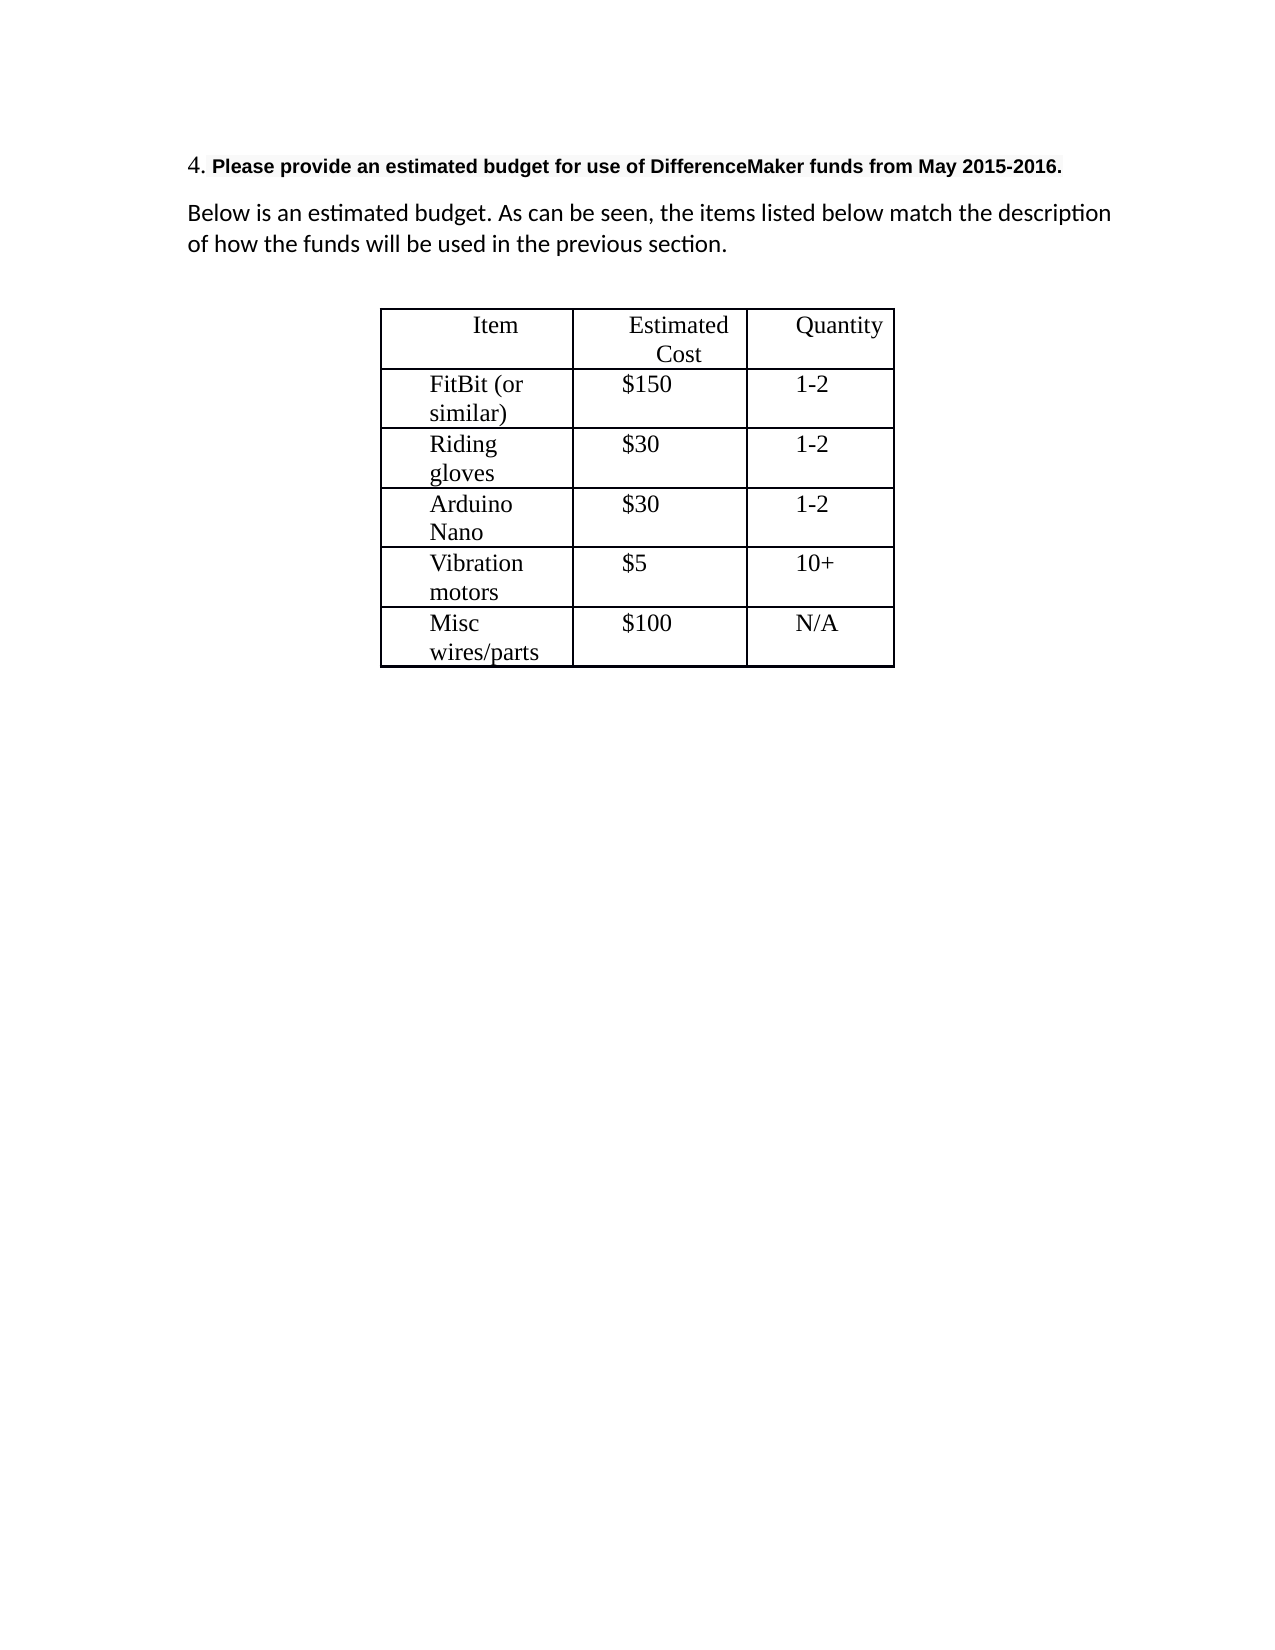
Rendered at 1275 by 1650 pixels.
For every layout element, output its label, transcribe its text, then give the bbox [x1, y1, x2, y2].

table_cell $5 [574, 548, 746, 606]
table_header Estimated Cost [574, 310, 746, 367]
table_cell $30 [574, 429, 746, 487]
table_cell $100 [574, 608, 746, 665]
text Below is an estimated budget. As can be seen, the items listed below match the description of how the funds will be used in the previous section. [187, 197, 1125, 258]
table_cell $30 [574, 489, 746, 546]
table_cell 1-2 [748, 370, 893, 427]
table_cell 10+ [748, 548, 893, 606]
table_cell Arduino Nano [382, 489, 572, 546]
table_cell Riding gloves [382, 429, 572, 487]
table_cell 1-2 [748, 429, 893, 487]
table_cell $150 [574, 370, 746, 427]
table_cell N/A [748, 608, 893, 665]
table_cell FitBit (or similar) [382, 370, 572, 427]
table_header Quantity [748, 310, 893, 367]
table_cell 1-2 [748, 489, 893, 546]
text 4. Please provide an estimated budget for use of DifferenceMaker funds from May 2015-2016. [187, 150, 1125, 179]
table_header Item [382, 310, 572, 367]
table_cell Misc wires/parts [382, 608, 572, 665]
table_cell Vibration motors [382, 548, 572, 606]
